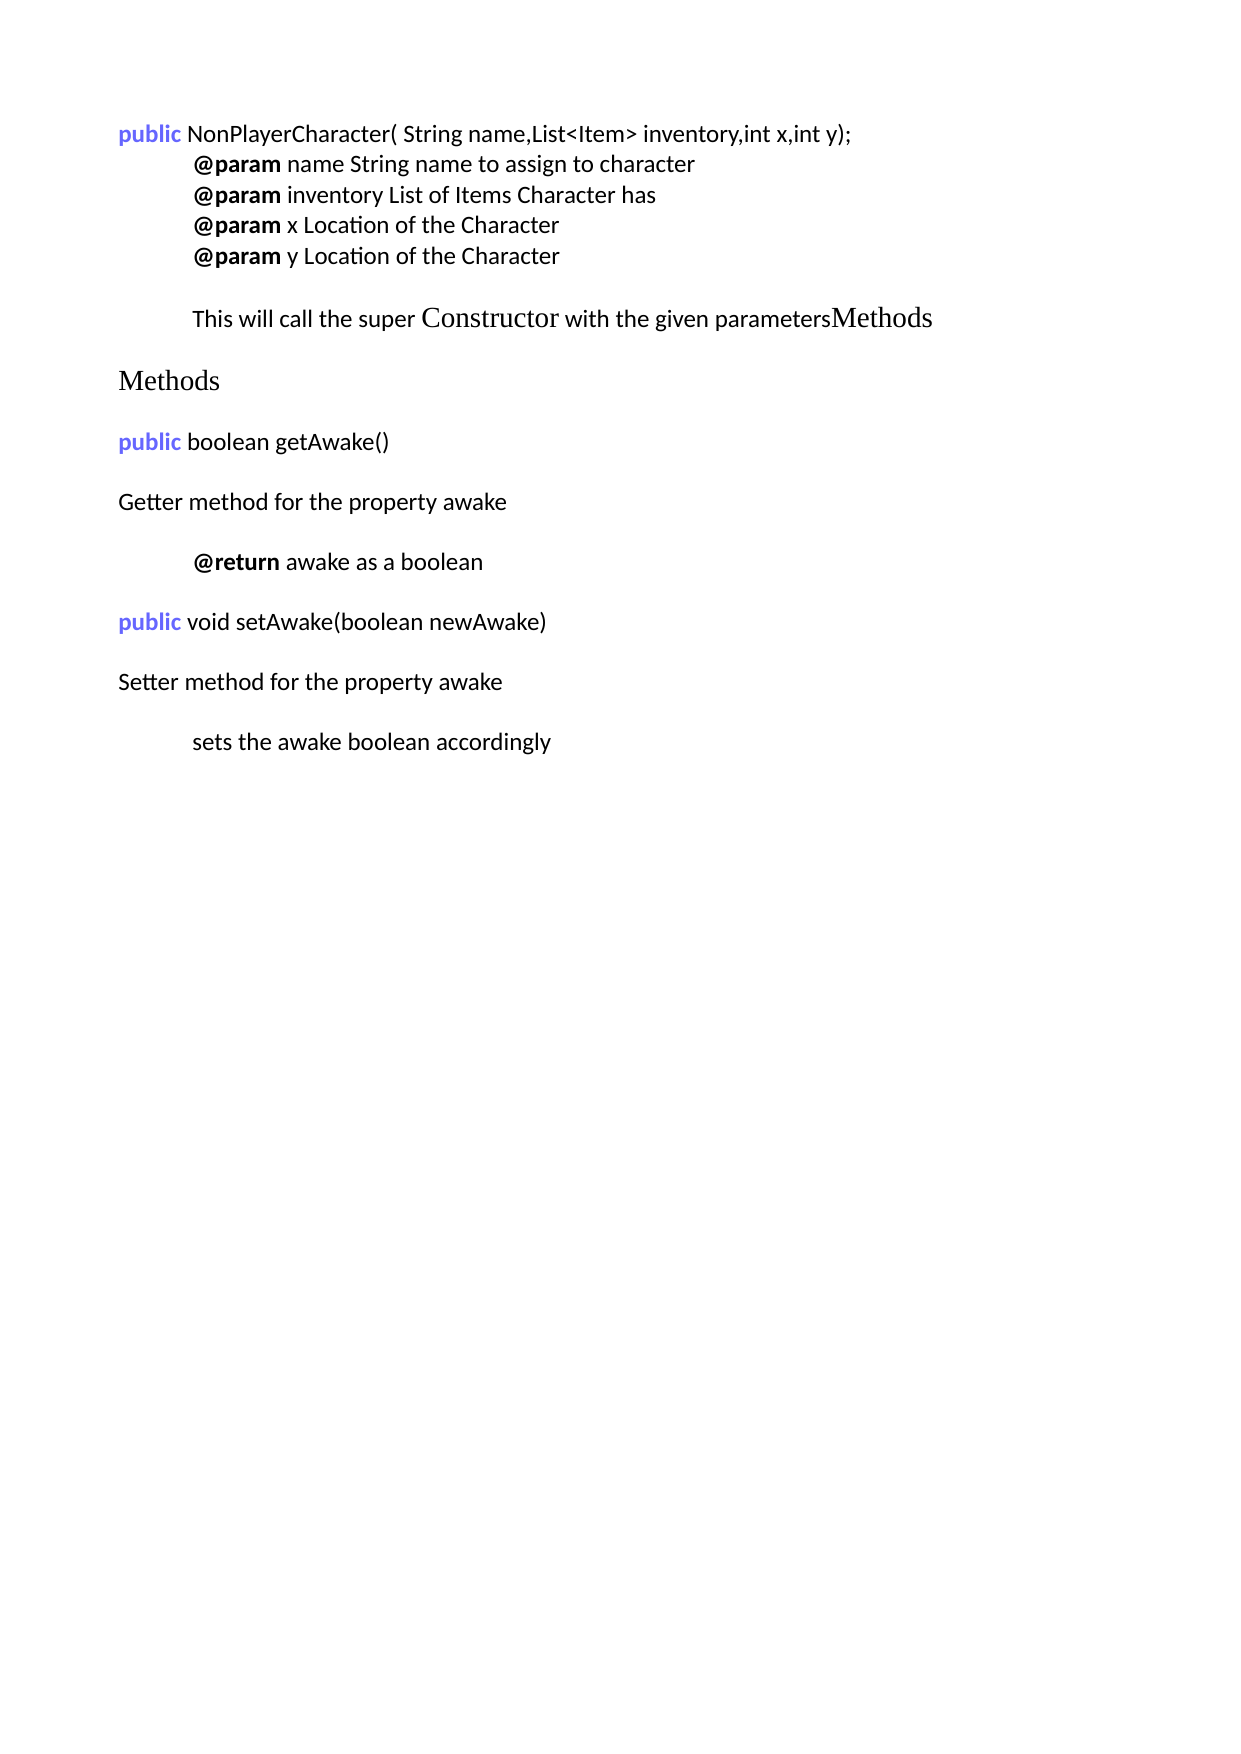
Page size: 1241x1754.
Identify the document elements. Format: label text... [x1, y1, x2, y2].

text @return awake as a boolean [118, 546, 1122, 577]
text public NonPlayerCharacter( String name,List<Item> inventory,int x,int y); [118, 118, 1122, 149]
text public boolean getAwake() [118, 426, 1122, 457]
text Setter method for the property awake [118, 666, 1122, 697]
text @param name String name to assign to character [118, 149, 1122, 179]
text sets the awake boolean accordingly [118, 726, 1122, 757]
text This will call the super Constructor with the given parametersMethods [118, 300, 1122, 334]
text Getter method for the property awake [118, 486, 1122, 517]
text @param inventory List of Items Character has [118, 179, 1122, 210]
text public void setAwake(boolean newAwake) [118, 606, 1122, 637]
text @param y Location of the Character [118, 240, 1122, 271]
text @param x Location of the Character [118, 210, 1122, 240]
text Methods [118, 363, 1122, 397]
